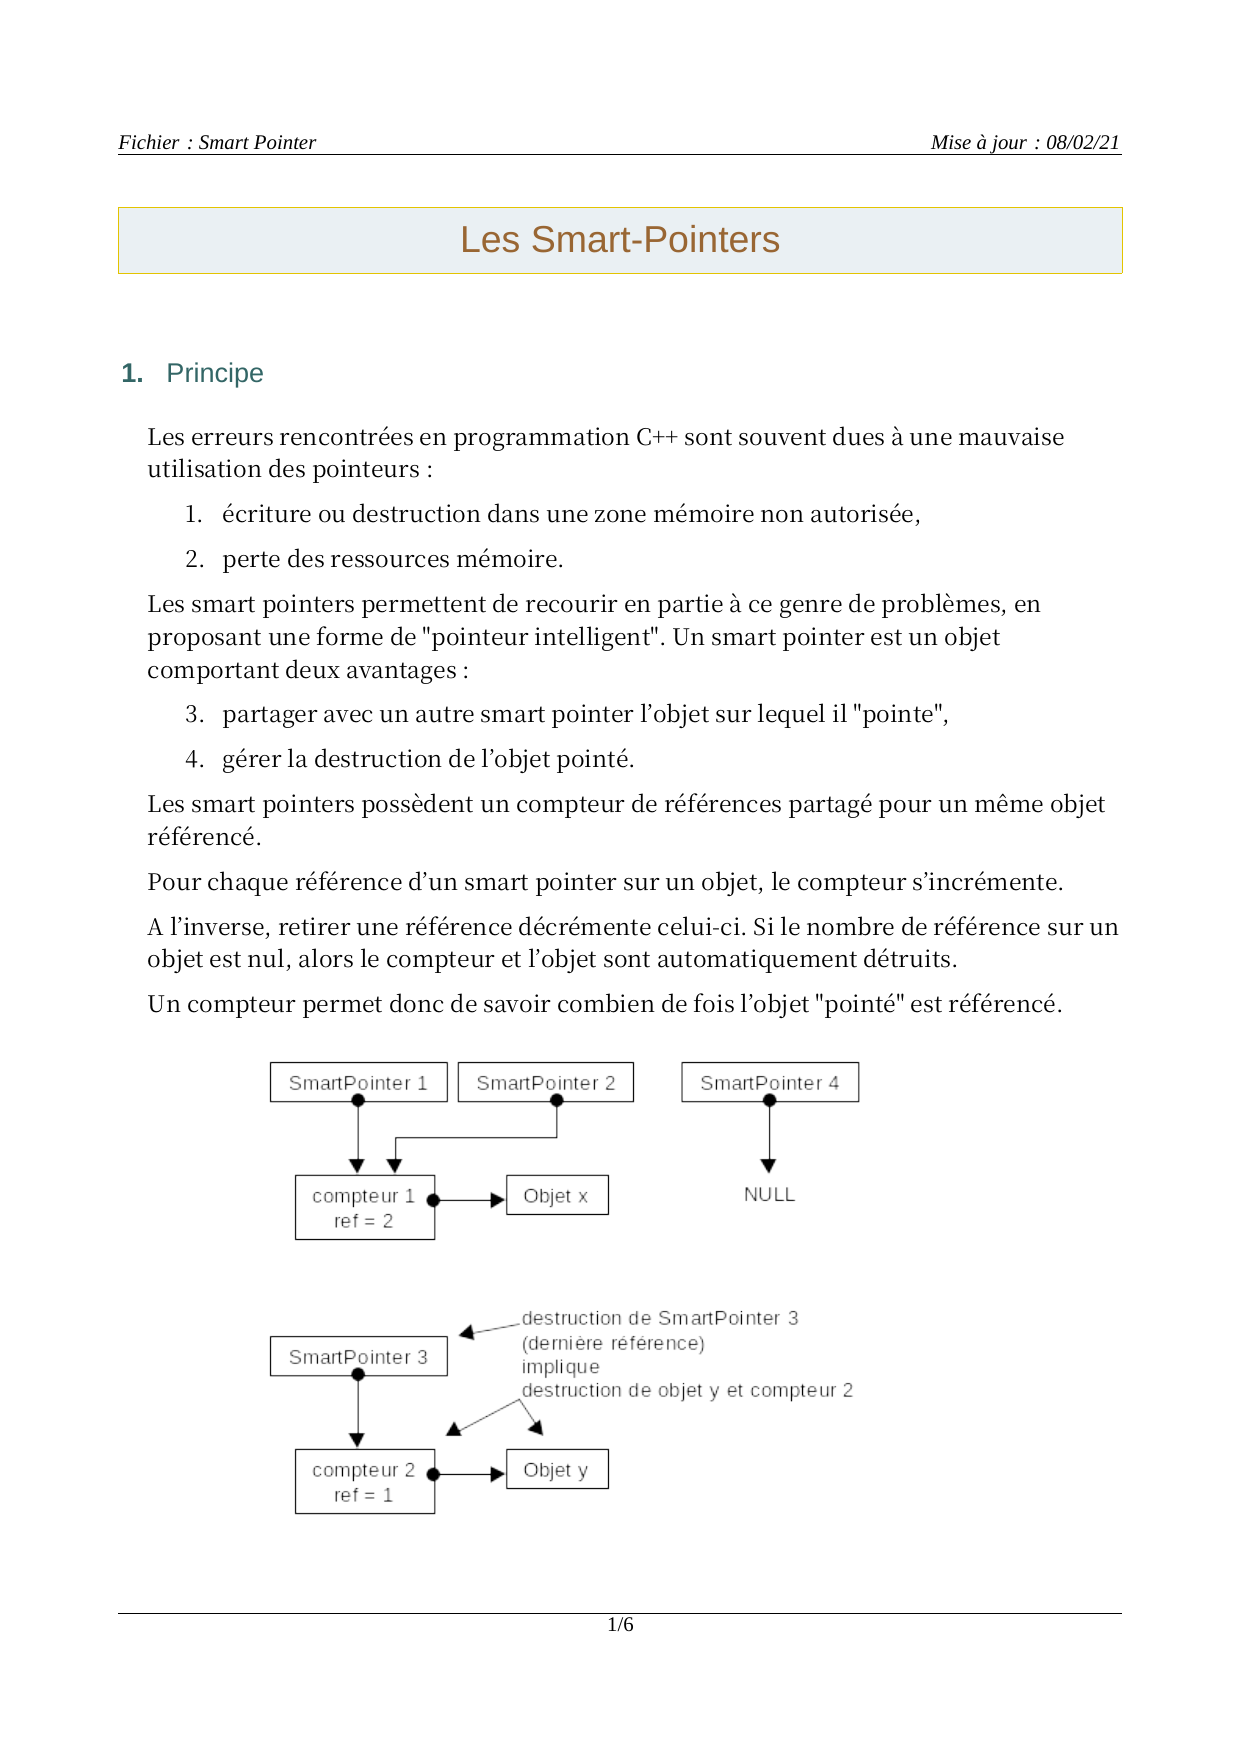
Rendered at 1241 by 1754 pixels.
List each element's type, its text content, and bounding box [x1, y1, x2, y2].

text A l’inverse, retirer une référence décrémente celui-ci. Si le nombre de référence sur un objet est nul, alors le compteur et l’objet sont automatiquement détruits. [148, 909, 1122, 974]
subtitle Principe [118, 356, 1122, 392]
text Pour chaque référence d’un smart pointer sur un objet, le compteur s’incrémente. [148, 864, 1122, 897]
list partager avec un autre smart pointer l’objet sur lequel il "pointe", [185, 697, 1122, 729]
text Un compteur permet donc de savoir combien de fois l’objet "pointé" est référencé. [148, 986, 1122, 1019]
text Les smart pointers permettent de recourir en partie à ce genre de problèmes, en proposant une forme de "pointeur intelligent". Un smart pointer est un objet comportant deux avantages : [148, 586, 1122, 685]
subtitle Les Smart-Pointers [119, 208, 1122, 273]
text Les erreurs rencontrées en programmation C++ sont souvent dues à une mauvaise utilisation des pointeurs : [148, 419, 1122, 484]
list perte des ressources mémoire. [185, 541, 1122, 574]
list écriture ou destruction dans une zone mémoire non autorisée, [185, 496, 1122, 529]
list gérer la destruction de l’objet pointé. [185, 741, 1122, 774]
text Les smart pointers possèdent un compteur de références partagé pour un même objet référencé. [148, 786, 1122, 852]
